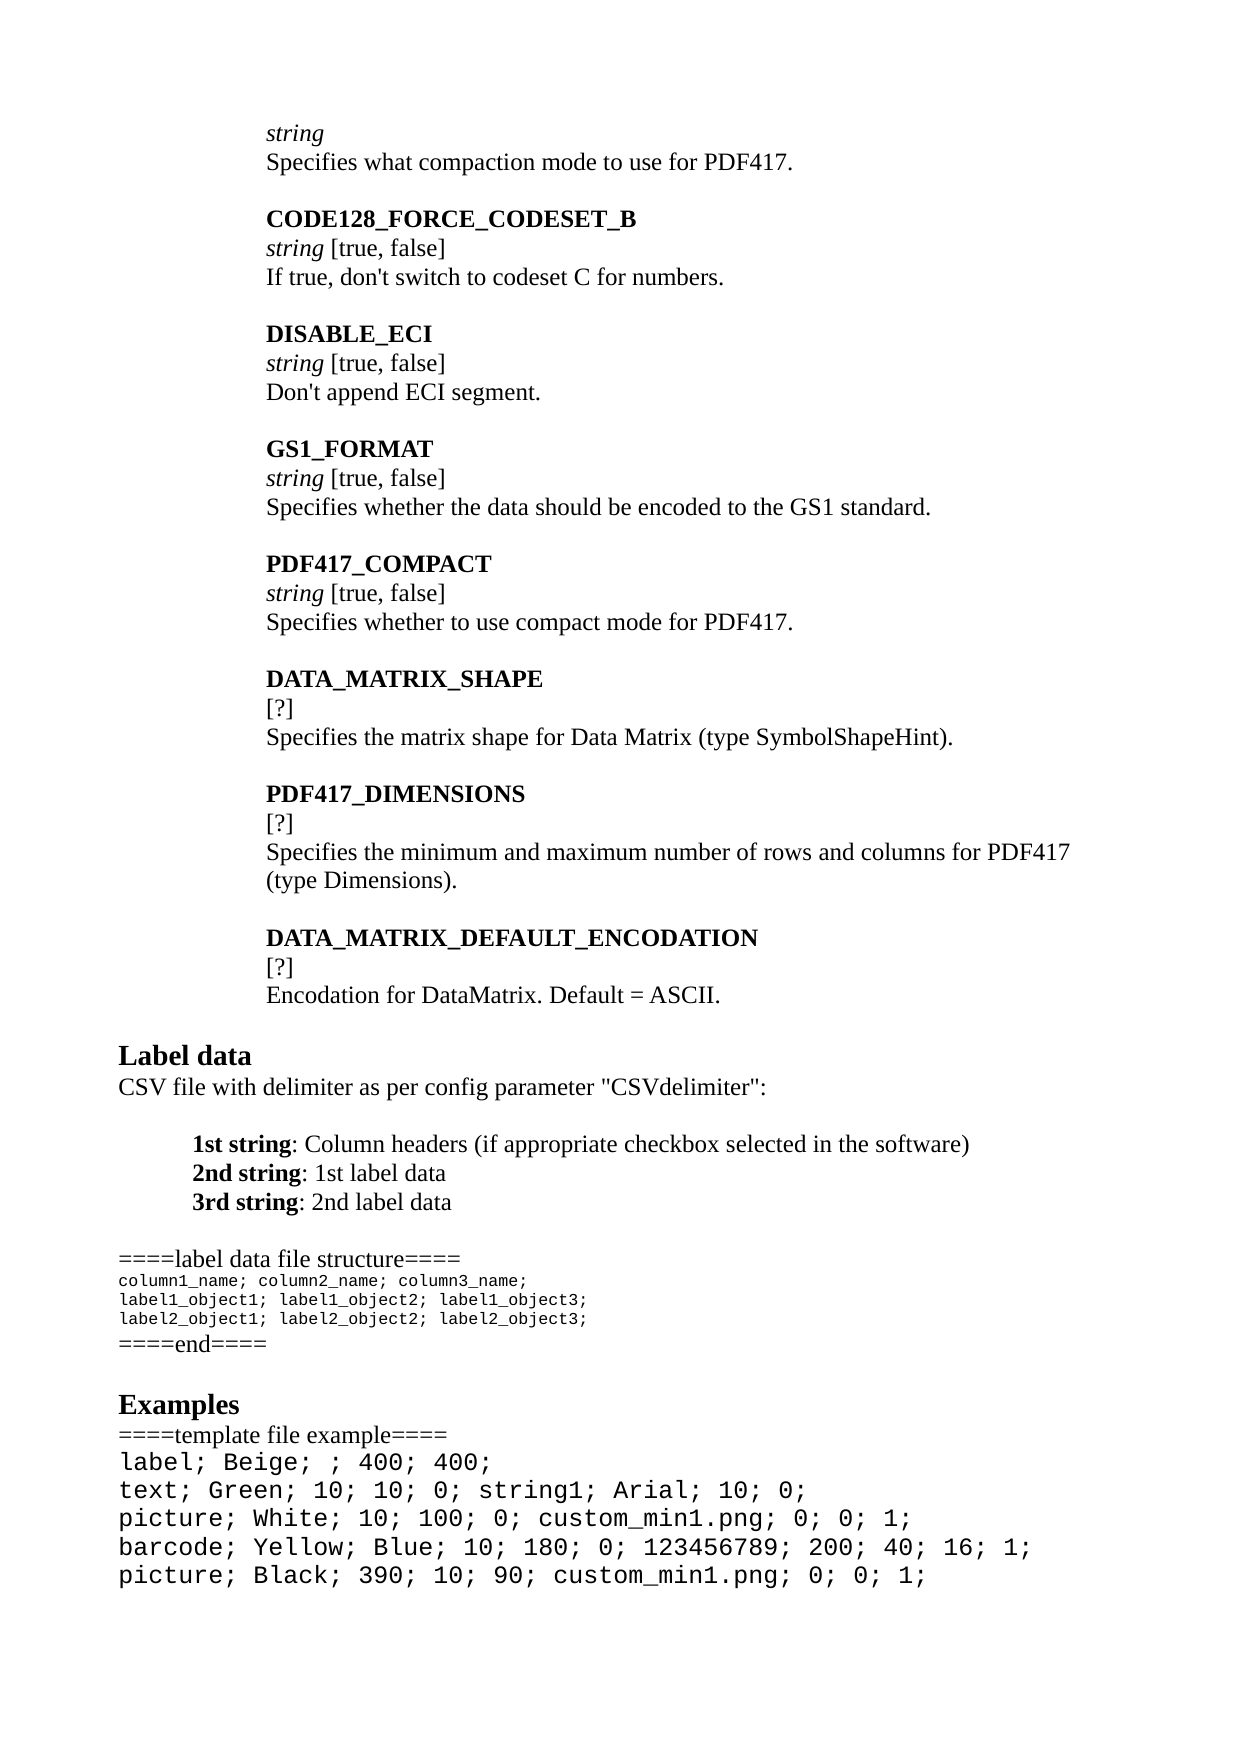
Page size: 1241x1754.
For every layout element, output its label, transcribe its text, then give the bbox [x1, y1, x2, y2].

text DATA_MATRIX_SHAPE [266, 664, 1122, 693]
text label1_object1; label1_object2; label1_object3; [118, 1292, 1122, 1311]
text picture; Black; 390; 10; 90; custom_min1.png; 0; 0; 1; [118, 1563, 1122, 1591]
text DISABLE_ECI [266, 319, 1122, 348]
text Encodation for DataMatrix. Default = ASCII. [266, 981, 1122, 1009]
text PDF417_DIMENSIONS [266, 779, 1122, 808]
text GS1_FORMAT [266, 434, 1122, 463]
text Specifies whether to use compact mode for PDF417. [266, 607, 1122, 636]
text Examples [118, 1387, 1122, 1421]
text 1st string: Column headers (if appropriate checkbox selected in the software) [192, 1129, 1122, 1158]
text string [true, false] [266, 348, 1122, 377]
text [?] [266, 693, 1122, 722]
text Specifies the minimum and maximum number of rows and columns for PDF417 (type Dimensions). [266, 837, 1122, 894]
text DATA_MATRIX_DEFAULT_ENCODATION [266, 923, 1122, 952]
text label2_object1; label2_object2; label2_object3; [118, 1311, 1122, 1329]
text Specifies the matrix shape for Data Matrix (type SymbolShapeHint). [266, 722, 1122, 751]
text string [true, false] [266, 463, 1122, 492]
text [?] [266, 952, 1122, 981]
text Label data [118, 1038, 1122, 1072]
text label; Beige; ; 400; 400; [118, 1449, 1122, 1478]
text Specifies what compaction mode to use for PDF417. [266, 147, 1122, 176]
text CODE128_FORCE_CODESET_B [266, 204, 1122, 233]
text 2nd string: 1st label data [192, 1158, 1122, 1187]
text 3rd string: 2nd label data [192, 1187, 1122, 1215]
text Don't append ECI segment. [266, 377, 1122, 406]
text picture; White; 10; 100; 0; custom_min1.png; 0; 0; 1; [118, 1506, 1122, 1534]
text [?] [266, 808, 1122, 837]
text text; Green; 10; 10; 0; string1; Arial; 10; 0; [118, 1478, 1122, 1506]
text ====end==== [118, 1329, 1122, 1358]
text string [true, false] [266, 578, 1122, 607]
text string [true, false] [266, 233, 1122, 262]
text If true, don't switch to codeset C for numbers. [266, 262, 1122, 291]
text string [266, 118, 1122, 147]
text CSV file with delimiter as per config parameter "CSVdelimiter": [118, 1072, 1122, 1100]
text Specifies whether the data should be encoded to the GS1 standard. [266, 492, 1122, 521]
text barcode; Yellow; Blue; 10; 180; 0; 123456789; 200; 40; 16; 1; [118, 1534, 1122, 1563]
text ====template file example==== [118, 1421, 1122, 1449]
text column1_name; column2_name; column3_name; [118, 1273, 1122, 1292]
text ====label data file structure==== [118, 1244, 1122, 1273]
text PDF417_COMPACT [266, 549, 1122, 578]
